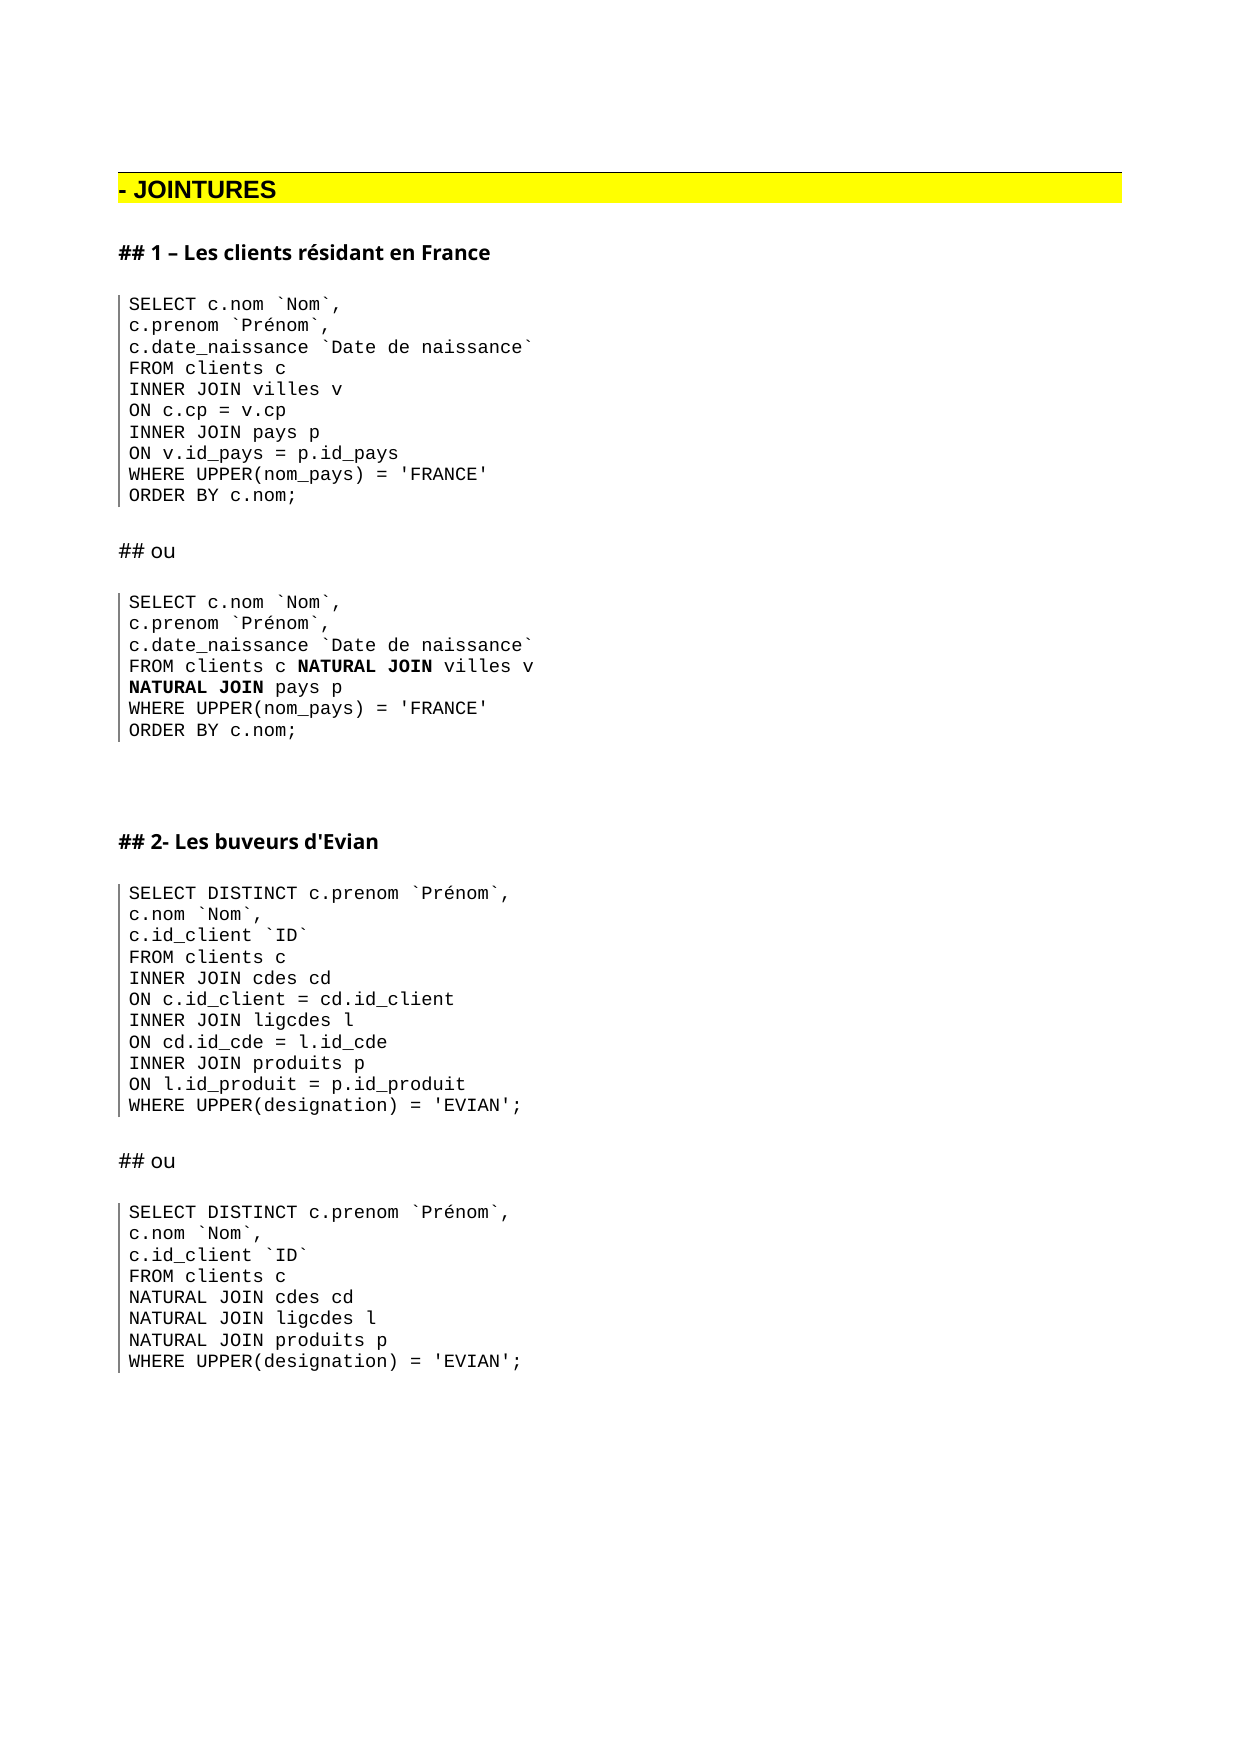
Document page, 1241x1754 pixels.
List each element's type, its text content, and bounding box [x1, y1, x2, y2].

text SELECT DISTINCT c.prenom `Prénom`, [120, 884, 1122, 905]
text c.id_client `ID` [120, 1245, 1122, 1267]
text SELECT c.nom `Nom`, [120, 593, 1122, 614]
text c.prenom `Prénom`, [120, 614, 1122, 635]
text WHERE UPPER(designation) = 'EVIAN'; [120, 1352, 1122, 1373]
text ON l.id_produit = p.id_produit [120, 1075, 1122, 1096]
text FROM clients c [120, 1267, 1122, 1288]
text ORDER BY c.nom; [120, 486, 1122, 507]
text ORDER BY c.nom; [120, 720, 1122, 742]
text ON c.cp = v.cp [120, 401, 1122, 422]
subtitle - JOINTURES [118, 173, 1122, 203]
text ## ou [118, 536, 1122, 564]
text ## 2- Les buveurs d'Evian [118, 827, 1122, 855]
text INNER JOIN cdes cd [120, 969, 1122, 990]
text INNER JOIN ligcdes l [120, 1011, 1122, 1032]
text c.prenom `Prénom`, [120, 316, 1122, 337]
text ON v.id_pays = p.id_pays [120, 444, 1122, 465]
text INNER JOIN villes v [120, 380, 1122, 401]
text FROM clients c [120, 947, 1122, 969]
text c.date_naissance `Date de naissance` [120, 337, 1122, 359]
text SELECT DISTINCT c.prenom `Prénom`, [120, 1203, 1122, 1224]
text INNER JOIN pays p [120, 422, 1122, 444]
text c.nom `Nom`, [120, 1224, 1122, 1245]
text WHERE UPPER(nom_pays) = 'FRANCE' [120, 465, 1122, 486]
text ## ou [118, 1146, 1122, 1174]
text WHERE UPPER(designation) = 'EVIAN'; [120, 1096, 1122, 1117]
text SELECT c.nom `Nom`, [120, 295, 1122, 316]
text NATURAL JOIN produits p [120, 1330, 1122, 1352]
text FROM clients c NATURAL JOIN villes v [120, 657, 1122, 678]
text NATURAL JOIN pays p [120, 678, 1122, 699]
text c.date_naissance `Date de naissance` [120, 635, 1122, 657]
text ON cd.id_cde = l.id_cde [120, 1032, 1122, 1054]
text WHERE UPPER(nom_pays) = 'FRANCE' [120, 699, 1122, 720]
text ## 1 – Les clients résidant en France [118, 238, 1122, 267]
text c.nom `Nom`, [120, 905, 1122, 926]
text c.id_client `ID` [120, 926, 1122, 947]
text NATURAL JOIN cdes cd [120, 1288, 1122, 1309]
text FROM clients c [120, 359, 1122, 380]
text INNER JOIN produits p [120, 1054, 1122, 1075]
text ON c.id_client = cd.id_client [120, 990, 1122, 1011]
text NATURAL JOIN ligcdes l [120, 1309, 1122, 1330]
